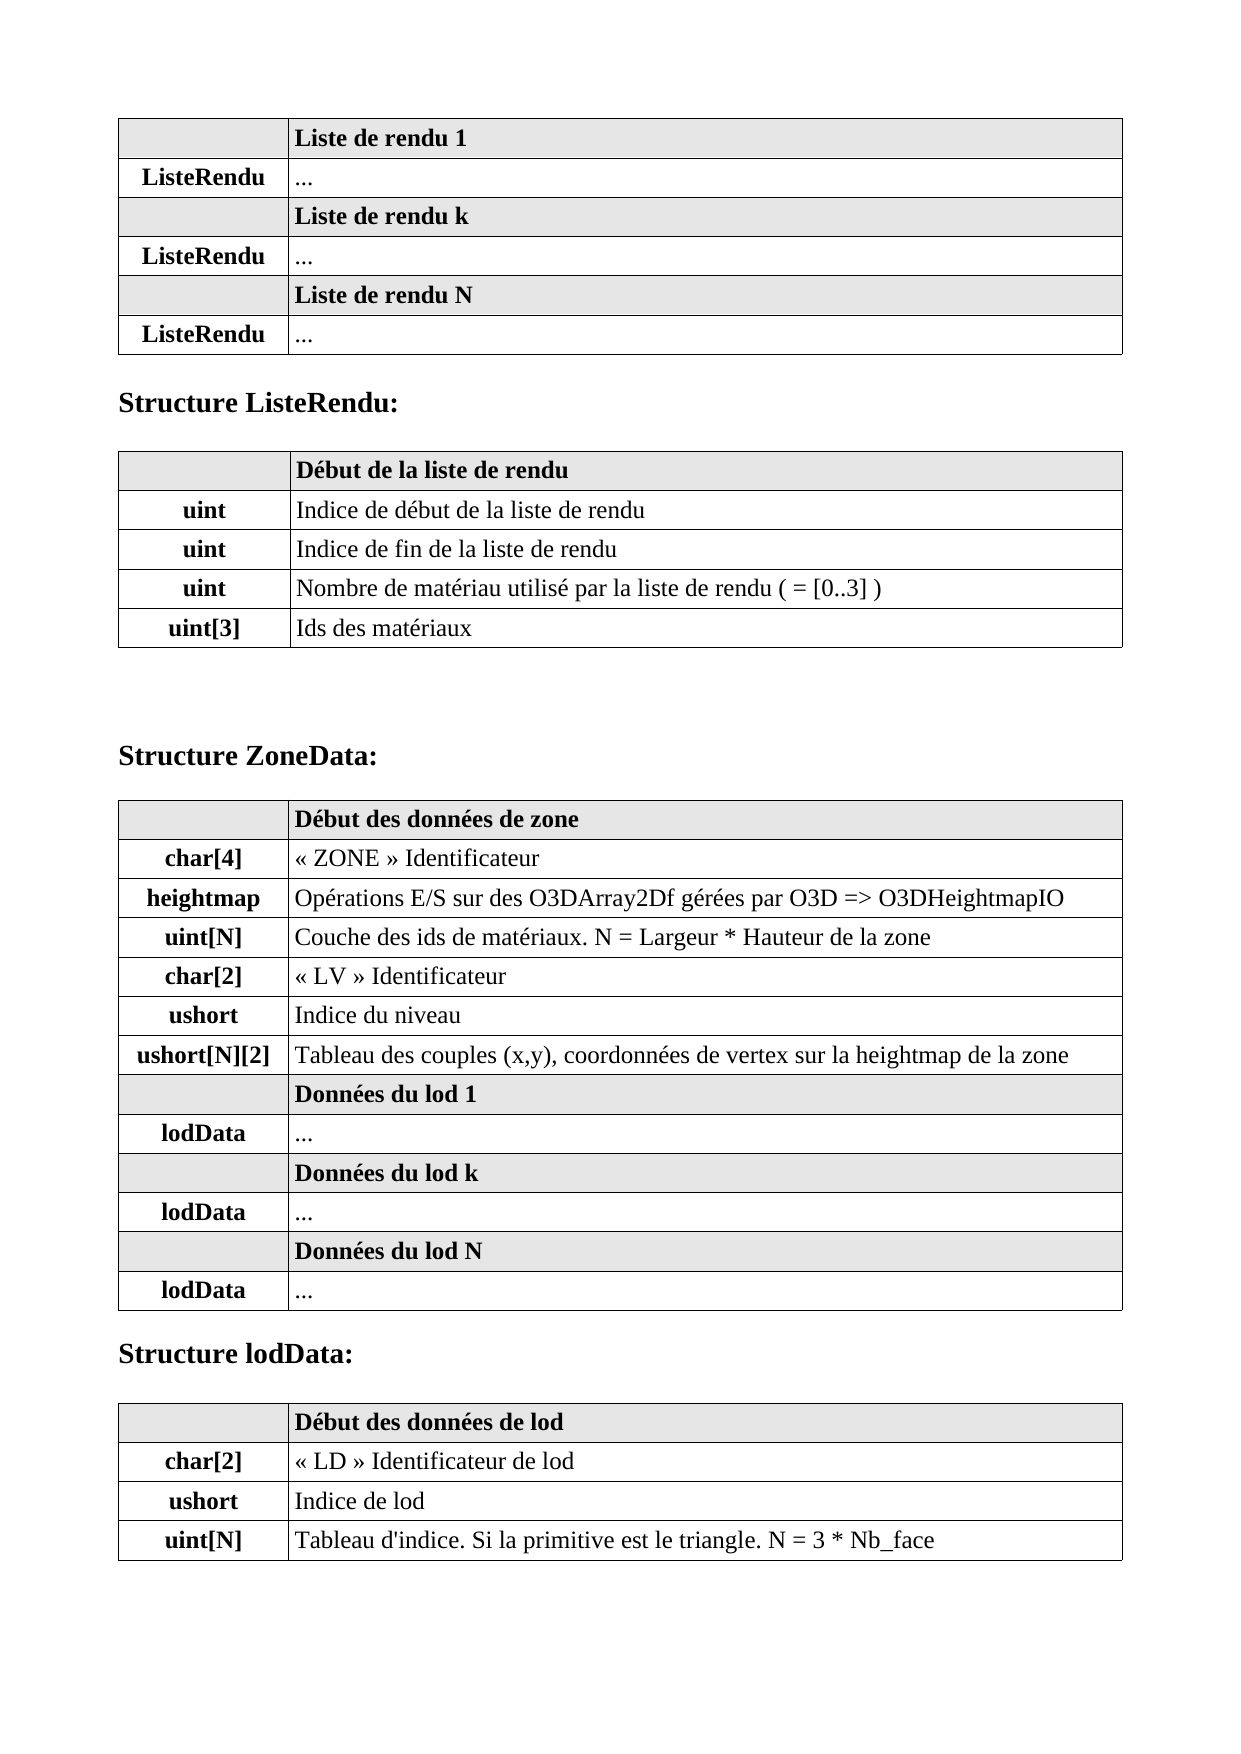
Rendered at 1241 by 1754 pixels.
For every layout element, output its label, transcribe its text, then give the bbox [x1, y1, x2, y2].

table_cell lodData [119, 1115, 288, 1153]
table_cell ListeRendu [119, 316, 288, 354]
table_cell ushort[N][2] [119, 1036, 288, 1074]
table_cell [119, 276, 288, 314]
table_cell uint[N] [119, 918, 288, 957]
table_cell Données du lod k [289, 1154, 1122, 1192]
table_header [119, 801, 288, 839]
table_cell ... [289, 1272, 1122, 1310]
table_cell uint[N] [119, 1521, 288, 1559]
table_cell ... [289, 1115, 1122, 1153]
table_cell Indice du niveau [289, 997, 1122, 1035]
table_cell « ZONE » Identificateur [289, 840, 1122, 878]
table_cell Tableau des couples (x,y), coordonnées de vertex sur la heightmap de la zone [289, 1036, 1122, 1074]
table_header Début des données de zone [289, 801, 1122, 839]
table_cell uint [119, 530, 290, 568]
table_cell ... [289, 159, 1122, 197]
table_cell Indice de fin de la liste de rendu [291, 530, 1122, 568]
table_cell « LV » Identificateur [289, 958, 1122, 996]
table_cell char[4] [119, 840, 288, 878]
table_header Début des données de lod [289, 1404, 1122, 1442]
table_cell uint [119, 570, 290, 608]
text Structure ZoneData: [118, 739, 1122, 772]
table_cell lodData [119, 1193, 288, 1231]
table_header [119, 452, 290, 490]
table_cell Données du lod N [289, 1232, 1122, 1271]
text Structure lodData: [118, 1338, 1122, 1370]
table_cell Liste de rendu k [289, 198, 1122, 236]
table_cell ListeRendu [119, 237, 288, 275]
table_cell char[2] [119, 1443, 288, 1481]
table_cell « LD » Identificateur de lod [289, 1443, 1122, 1481]
table_cell Liste de rendu 1 [289, 119, 1122, 157]
table_cell Opérations E/S sur des O3DArray2Df gérées par O3D => O3DHeightmapIO [289, 879, 1122, 917]
table_cell ... [289, 316, 1122, 354]
table_cell [119, 1154, 288, 1192]
table_cell Tableau d'indice. Si la primitive est le triangle. N = 3 * Nb_face [289, 1521, 1122, 1559]
table_cell [119, 1075, 288, 1114]
table_cell Couche des ids de matériaux. N = Largeur * Hauteur de la zone [289, 918, 1122, 957]
text Structure ListeRendu: [118, 386, 1122, 418]
table_cell Liste de rendu N [289, 276, 1122, 314]
table_cell Indice de début de la liste de rendu [291, 491, 1122, 529]
table_cell Nombre de matériau utilisé par la liste de rendu ( = [0..3] ) [291, 570, 1122, 608]
table_cell ... [289, 1193, 1122, 1231]
table_cell [119, 1232, 288, 1271]
table_cell uint [119, 491, 290, 529]
table_cell heightmap [119, 879, 288, 917]
table_cell Indice de lod [289, 1482, 1122, 1520]
table_header [119, 1404, 288, 1442]
table_cell Ids des matériaux [291, 609, 1122, 647]
table_cell [119, 119, 288, 157]
table_cell [119, 198, 288, 236]
table_cell lodData [119, 1272, 288, 1310]
table_header Début de la liste de rendu [291, 452, 1122, 490]
table_cell Données du lod 1 [289, 1075, 1122, 1114]
table_cell ... [289, 237, 1122, 275]
table_cell ushort [119, 997, 288, 1035]
table_cell ListeRendu [119, 159, 288, 197]
table_cell ushort [119, 1482, 288, 1520]
table_cell uint[3] [119, 609, 290, 647]
table_cell char[2] [119, 958, 288, 996]
